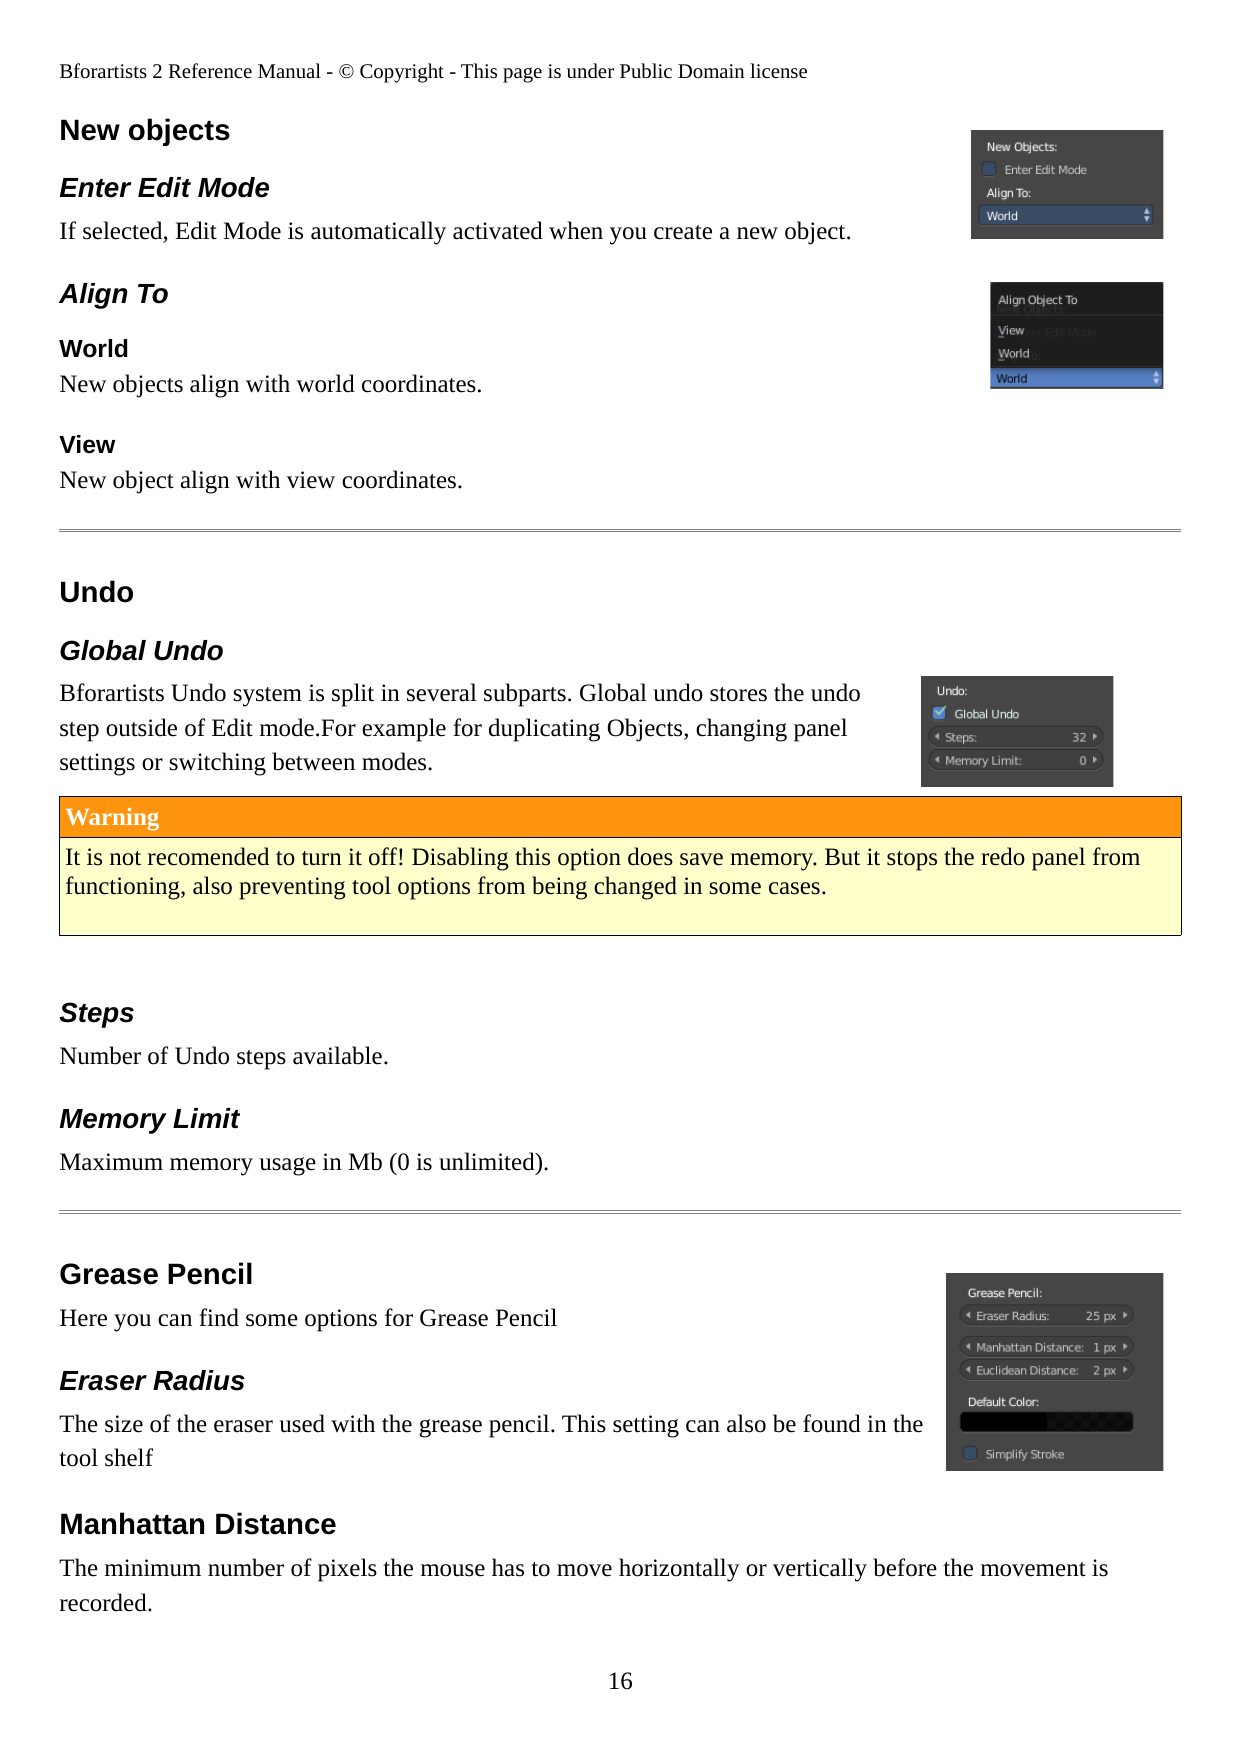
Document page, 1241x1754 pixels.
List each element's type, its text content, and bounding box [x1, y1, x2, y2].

table_header Warning [60, 797, 1181, 837]
subtitle Eraser Radius [59, 1365, 946, 1397]
subtitle Grease Pencil [59, 1257, 1181, 1291]
text Number of Undo steps available. [59, 1041, 1181, 1070]
subtitle Undo [59, 575, 1181, 609]
text Here you can find some options for Grease Pencil [59, 1303, 946, 1332]
picture [946, 1273, 1164, 1471]
subtitle [1164, 171, 1181, 203]
subtitle Memory Limit [59, 1103, 1181, 1134]
text [1114, 678, 1181, 776]
text New object align with view coordinates. [59, 465, 1181, 494]
subtitle World [59, 334, 990, 363]
subtitle Align To [59, 277, 1181, 309]
subtitle Steps [59, 997, 1181, 1029]
text New objects align with world coordinates. [59, 369, 1181, 398]
subtitle [1164, 1365, 1181, 1397]
picture [971, 130, 1164, 239]
picture [990, 282, 1164, 389]
subtitle [1164, 334, 1181, 363]
text Maximum memory usage in Mb (0 is unlimited). [59, 1147, 1181, 1176]
table_cell It is not recomended to turn it off! Disabling this option does save memory. But it stops the redo panel from functioning, also preventing tool options from being changed in some cases. [60, 838, 1181, 935]
text Bforartists Undo system is split in several subparts. Global undo stores the undo step outside of Edit mode.For example for duplicating Objects, changing panel settings or switching between modes. [59, 678, 921, 776]
subtitle Enter Edit Mode [59, 171, 971, 203]
text The size of the eraser used with the grease pencil. This setting can also be found in the tool shelf [59, 1409, 1181, 1472]
subtitle Manhattan Distance [59, 1507, 1181, 1541]
subtitle View [59, 431, 1181, 459]
picture [921, 676, 1114, 787]
subtitle Global Undo [59, 634, 1181, 666]
text If selected, Edit Mode is automatically activated when you create a new object. [59, 216, 1181, 244]
subtitle New objects [59, 113, 1181, 146]
text The minimum number of pixels the mouse has to move horizontally or vertically before the movement is recorded. [59, 1553, 1181, 1617]
